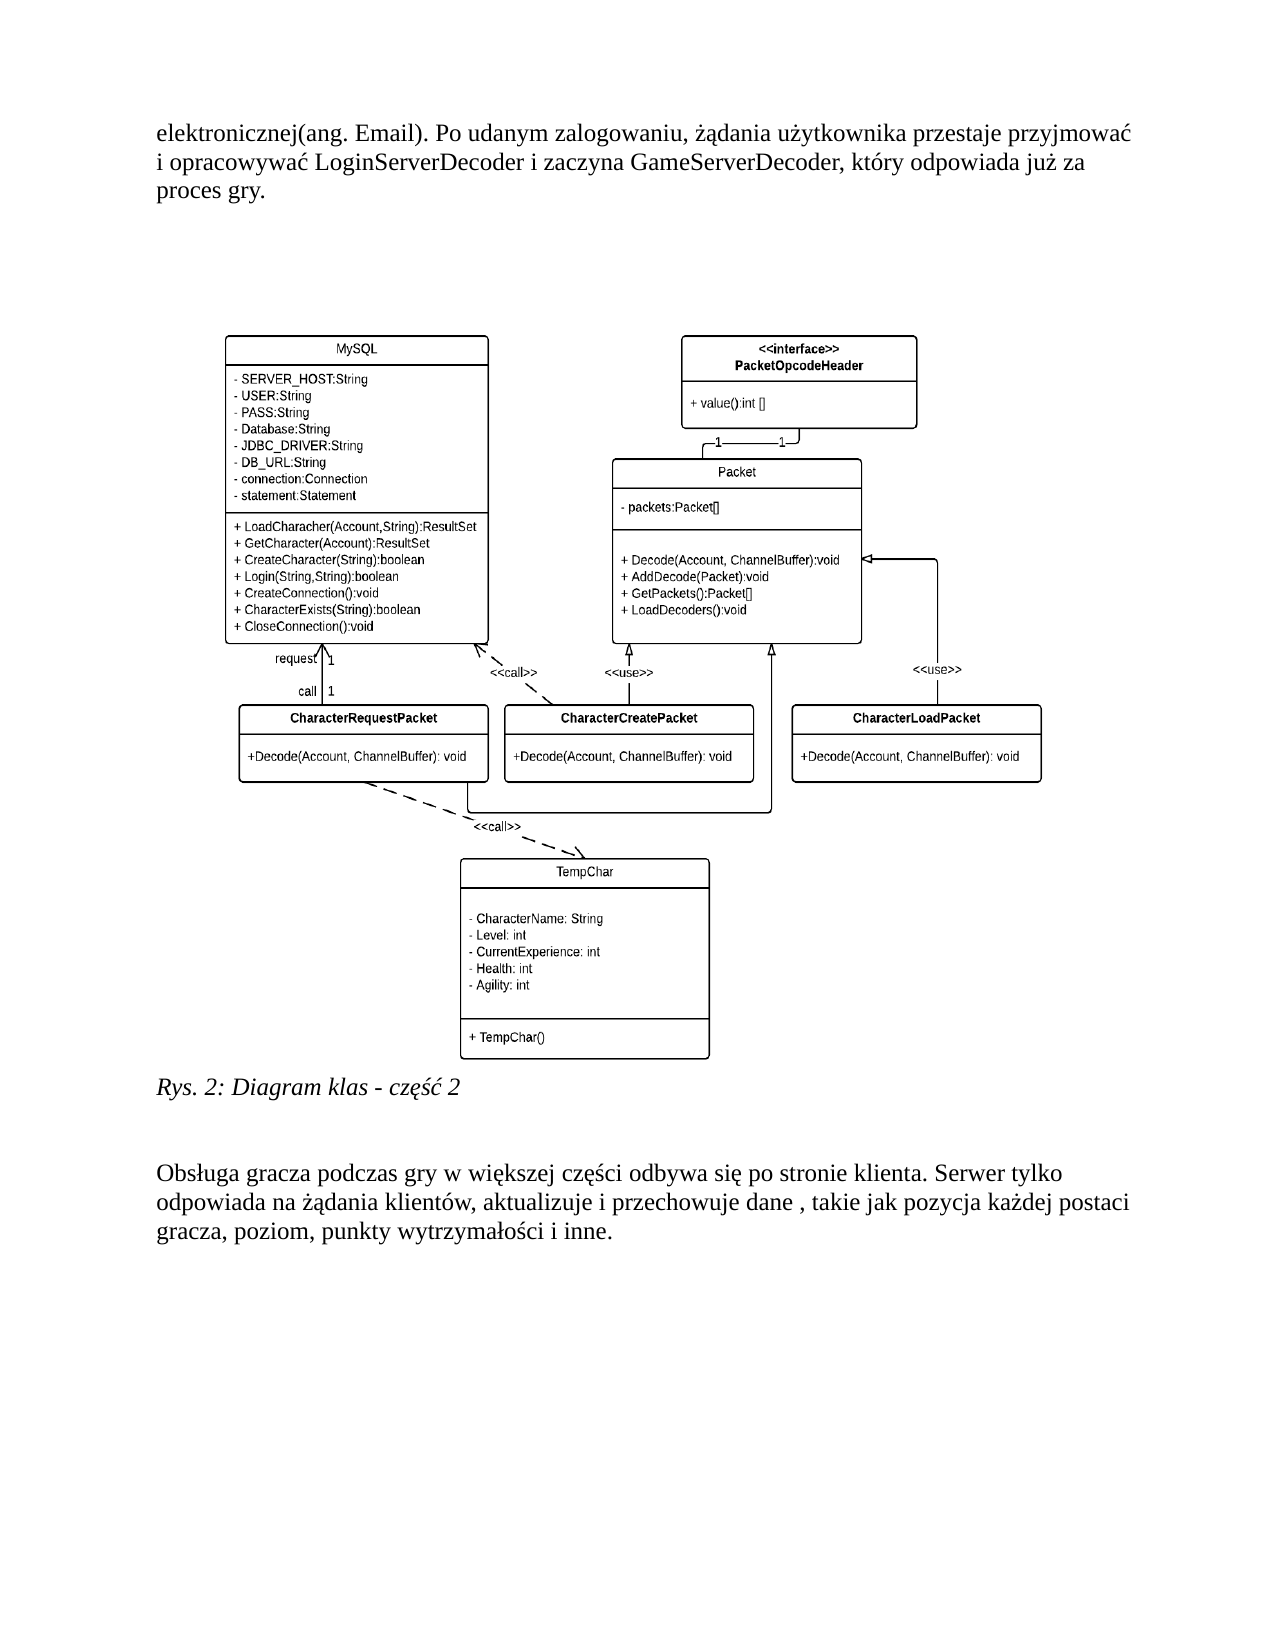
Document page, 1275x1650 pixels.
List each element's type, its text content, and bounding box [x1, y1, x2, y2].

text elektronicznej(ang. Email). Po udanym zalogowaniu, żądania użytkownika przestaje przyjmować i opracowywać LoginServerDecoder i zaczyna GameServerDecoder, który odpowiada już za proces gry. [156, 118, 1140, 204]
text Obsługa gracza podczas gry w większej części odbywa się po stronie klienta. Serwer tylko odpowiada na żądania klientów, aktualizuje i przechowuje dane , takie jak pozycja każdej postaci gracza, poziom, punkty wytrzymałości i inne. [156, 1158, 1140, 1245]
picture [156, 274, 1140, 1073]
text Rys. 2: Diagram klas - część 2 [156, 1073, 1140, 1101]
